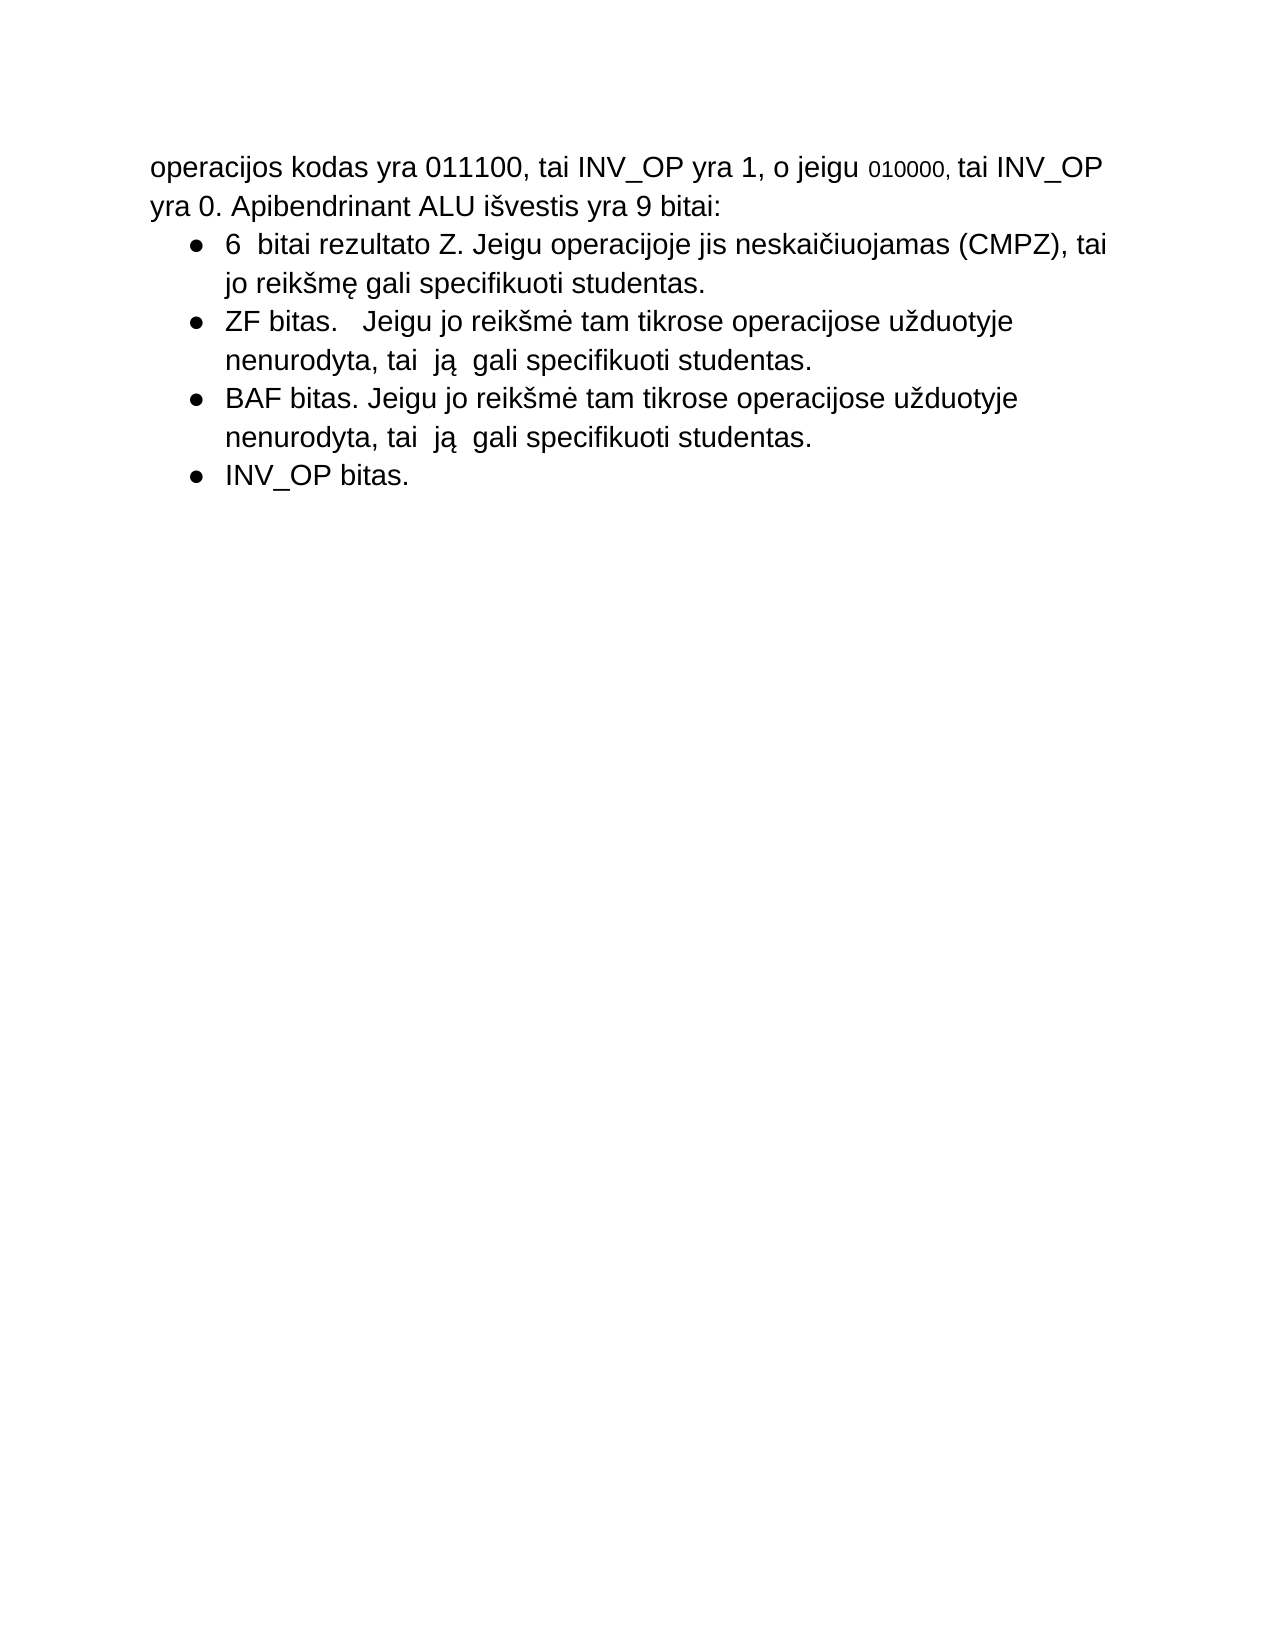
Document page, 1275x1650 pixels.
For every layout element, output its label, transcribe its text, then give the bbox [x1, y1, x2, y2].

text operacijos kodas yra 011100, tai INV_OP yra 1, o jeigu 010000, tai INV_OP yra 0. Apibendrinant ALU išvestis yra 9 bitai: [150, 150, 1125, 222]
list INV_OP bitas. [187, 458, 1125, 492]
list BAF bitas. Jeigu jo reikšmė tam tikrose operacijose užduotyje nenurodyta, tai ją gali specifikuoti studentas. [187, 381, 1125, 453]
list 6 bitai rezultato Z. Jeigu operacijoje jis neskaičiuojamas (CMPZ), tai jo reikšmę gali specifikuoti studentas. [187, 227, 1125, 299]
list ZF bitas. Jeigu jo reikšmė tam tikrose operacijose užduotyje nenurodyta, tai ją gali specifikuoti studentas. [187, 304, 1125, 376]
